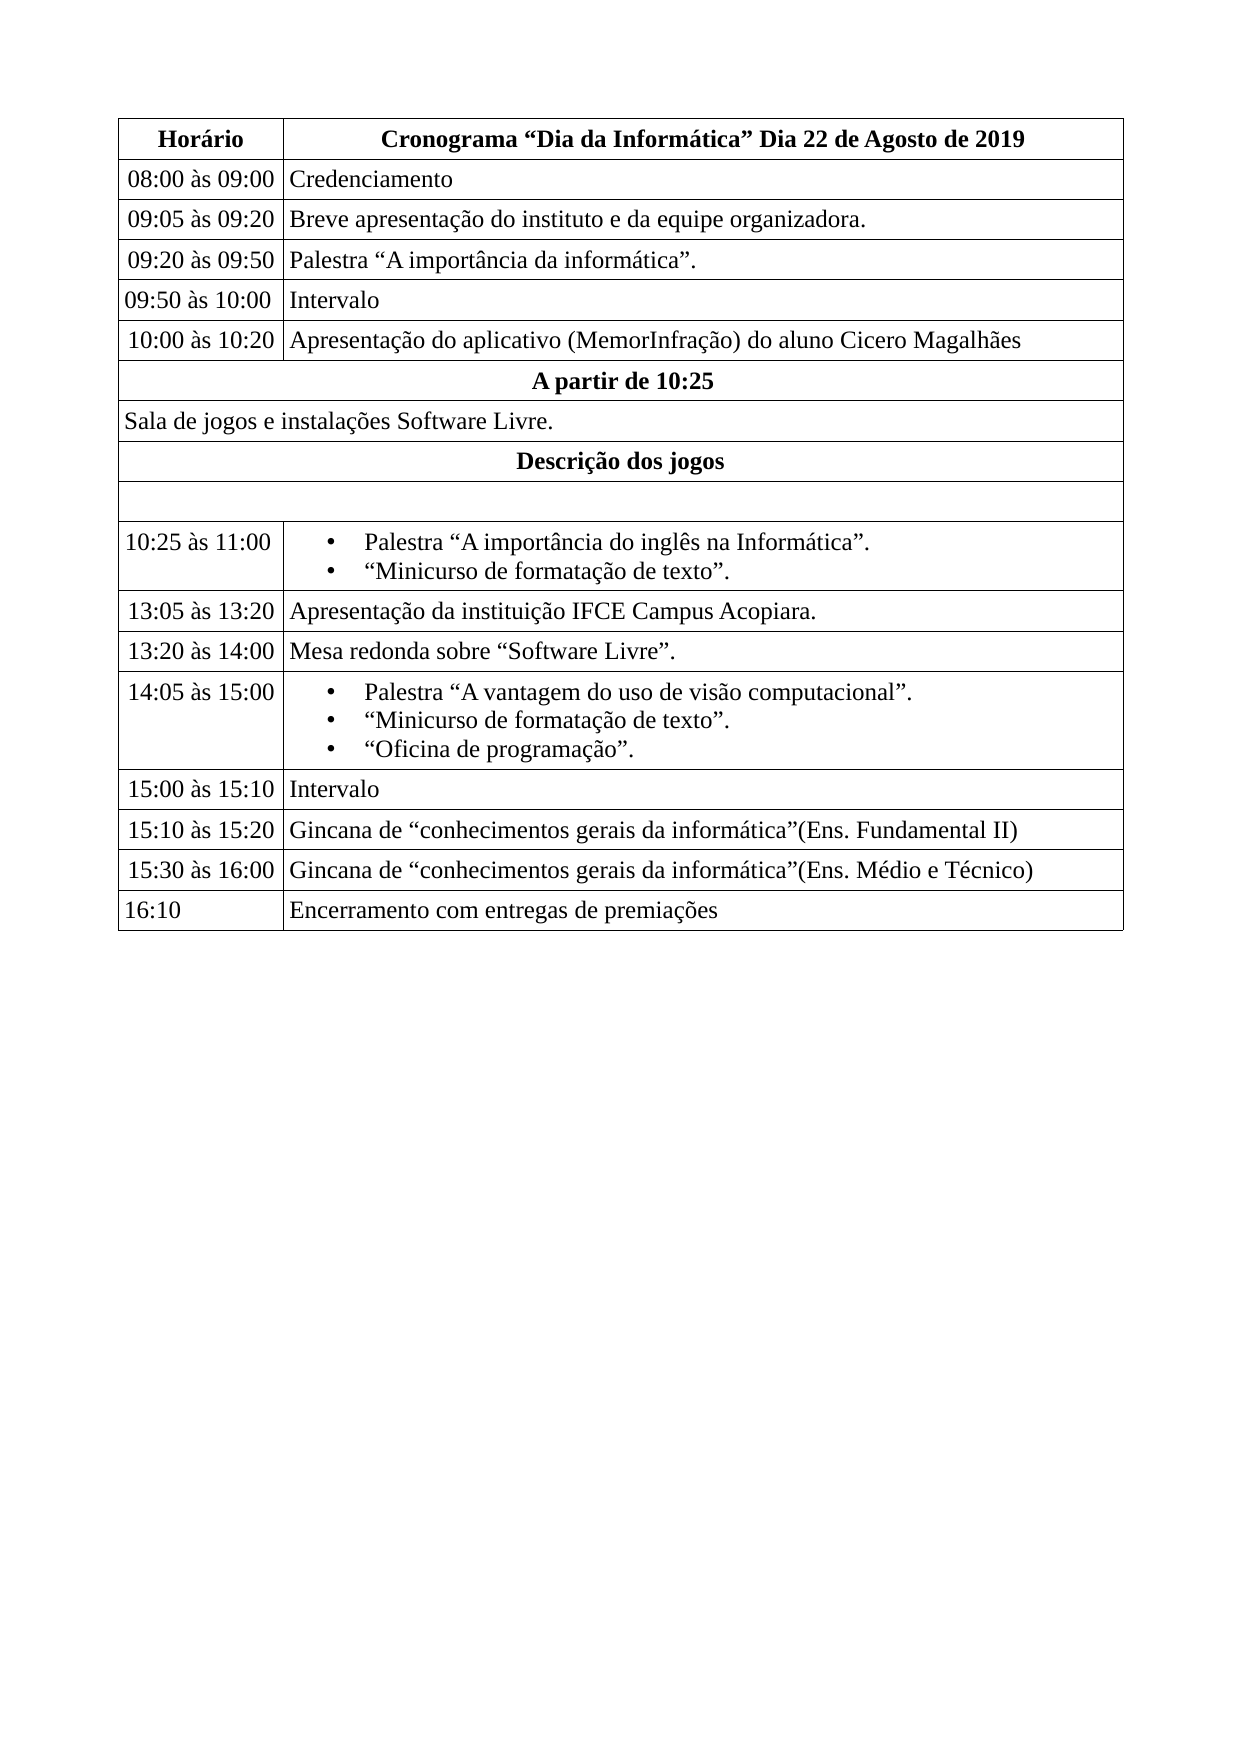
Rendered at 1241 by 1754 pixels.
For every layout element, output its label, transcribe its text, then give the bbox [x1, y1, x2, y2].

table_cell A partir de 10:25 [119, 361, 1123, 400]
table_cell 14:05 às 15:00 [119, 672, 283, 769]
table_cell Apresentação do aplicativo (MemorInfração) do aluno Cicero Magalhães [284, 321, 1123, 360]
table_cell Encerramento com entregas de premiações [284, 891, 1123, 930]
table_cell Mesa redonda sobre “Software Livre”. [284, 632, 1123, 671]
table_cell Descrição dos jogos [119, 442, 1123, 481]
table_cell Palestra “A importância do inglês na Informática”. “Minicurso de formatação de texto”. [284, 522, 1123, 590]
table_cell Intervalo [284, 280, 1123, 320]
table_cell 10:25 às 11:00 [119, 522, 283, 590]
table_cell Palestra “A importância da informática”. [284, 240, 1123, 279]
table_cell 15:10 às 15:20 [119, 810, 283, 849]
table_cell Apresentação da instituição IFCE Campus Acopiara. [284, 591, 1123, 631]
table_cell [119, 482, 1123, 521]
table_cell 08:00 às 09:00 [119, 160, 283, 199]
table_cell 13:05 às 13:20 [119, 591, 283, 631]
table_cell Sala de jogos e instalações Software Livre. [119, 401, 1123, 441]
table_cell 09:50 às 10:00 [119, 280, 283, 320]
table_cell Palestra “A vantagem do uso de visão computacional”. “Minicurso de formatação de texto”. “Oficina de programação”. [284, 672, 1123, 769]
table_cell Intervalo [284, 770, 1123, 809]
table_cell 09:05 às 09:20 [119, 200, 283, 239]
table_cell Breve apresentação do instituto e da equipe organizadora. [284, 200, 1123, 239]
table_cell 10:00 às 10:20 [119, 321, 283, 360]
table_cell Credenciamento [284, 160, 1123, 199]
table_header Horário [119, 119, 283, 158]
table_cell Gincana de “conhecimentos gerais da informática”(Ens. Fundamental II) [284, 810, 1123, 849]
table_header Cronograma “Dia da Informática” Dia 22 de Agosto de 2019 [284, 119, 1123, 158]
table_cell 13:20 às 14:00 [119, 632, 283, 671]
table_cell 16:10 [119, 891, 283, 930]
table_cell 15:30 às 16:00 [119, 850, 283, 890]
table_cell 09:20 às 09:50 [119, 240, 283, 279]
table_cell 15:00 às 15:10 [119, 770, 283, 809]
table_cell Gincana de “conhecimentos gerais da informática”(Ens. Médio e Técnico) [284, 850, 1123, 890]
